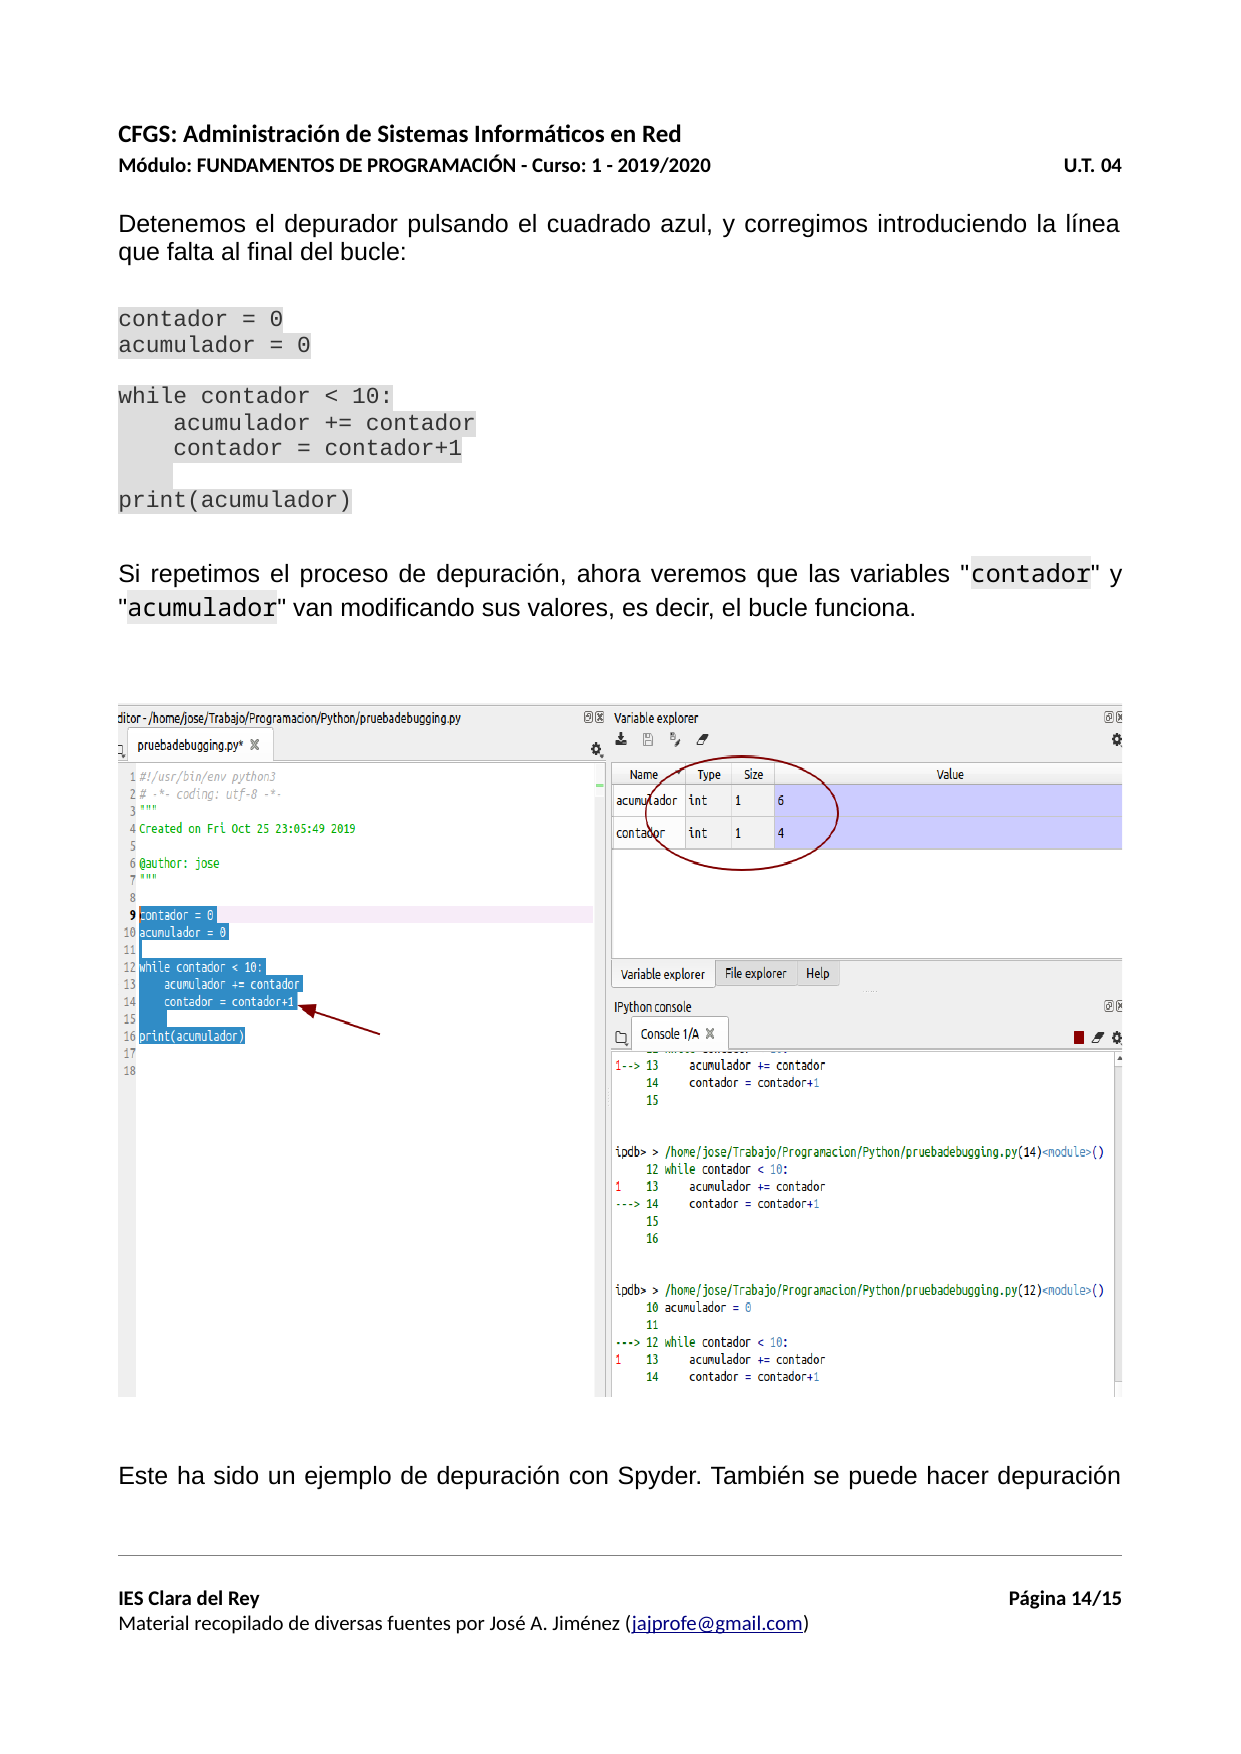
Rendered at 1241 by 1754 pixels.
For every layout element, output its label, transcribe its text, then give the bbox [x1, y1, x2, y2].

picture [118, 703, 1123, 1397]
text Si repetimos el proceso de depuración, ahora veremos que las variables "contador" y "acumulador" van modificando sus valores, es decir, el bucle funciona. [118, 556, 1122, 624]
text contador = contador+1 [462, 437, 1122, 463]
text Detenemos el depurador pulsando el cuadrado azul, y corregimos introduciendo la línea que falta al final del bucle: [118, 209, 1122, 266]
text while contador < 10: [393, 385, 1122, 411]
text contador = 0 [283, 307, 1122, 333]
text acumulador = 0 [311, 333, 1122, 359]
text acumulador += contador [476, 411, 1122, 437]
text Este ha sido un ejemplo de depuración con Spyder. También se puede hacer depuración [118, 1461, 1122, 1490]
text print(acumulador) [352, 489, 1122, 514]
